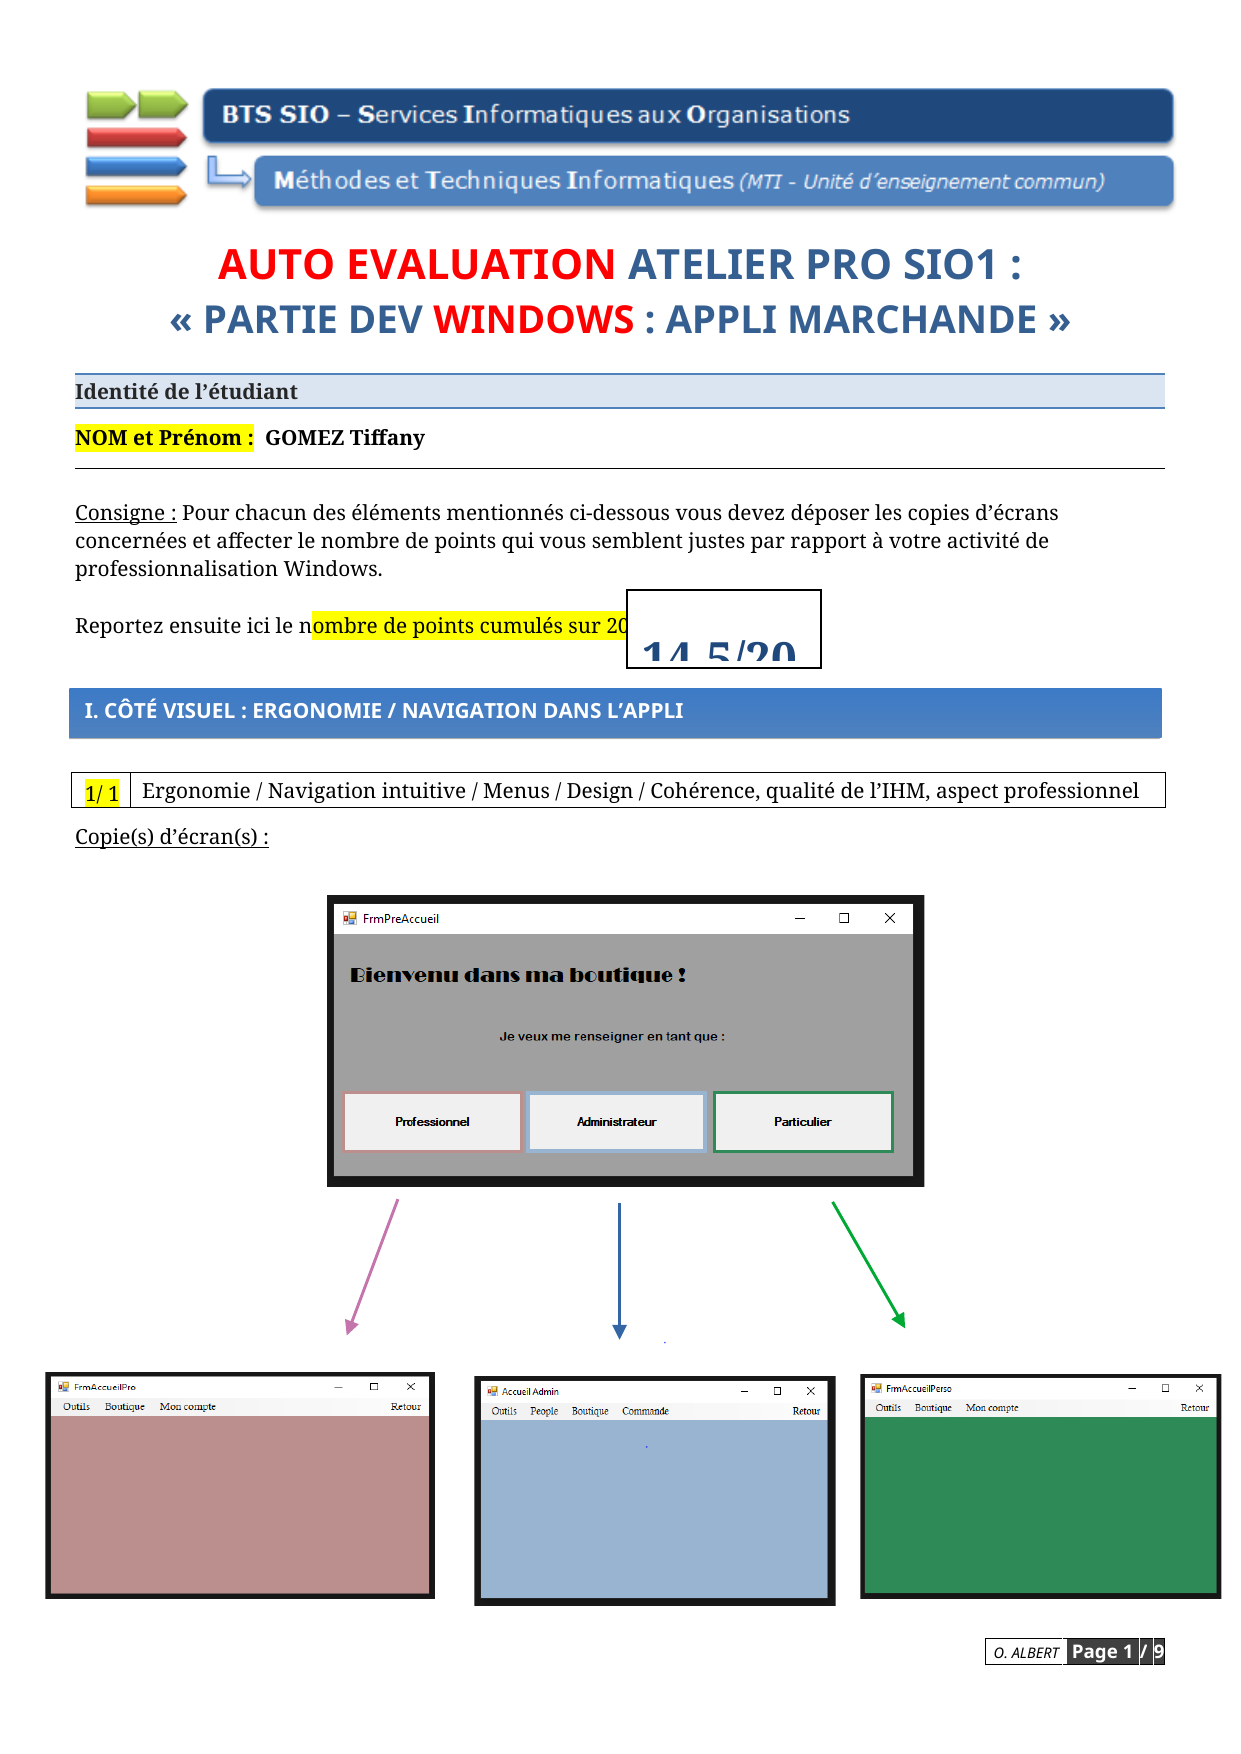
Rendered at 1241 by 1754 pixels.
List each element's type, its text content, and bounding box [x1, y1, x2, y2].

picture [327, 895, 925, 1187]
text Consigne : Pour chacun des éléments mentionnés ci-dessous vous devez déposer les copies d’écrans concernées et affecter le nombre de points qui vous semblent justes par rapport à votre activité de professionnalisation Windows. [75, 498, 1165, 583]
table_header Ergonomie / Navigation intuitive / Menus / Design / Cohérence, qualité de l’IHM, aspect professionnel [131, 773, 1165, 807]
text I. CÔTÉ VISUEL : ERGONOMIE / NAVIGATION DANS L’APPLI [84, 696, 1147, 724]
text Copie(s) d’écran(s) : [75, 822, 1165, 851]
text 14,5/20 /20 [642, 598, 806, 661]
picture [75, 87, 1177, 221]
text Reportez ensuite ici le nombre de points cumulés sur 20 : [75, 611, 626, 640]
picture [474, 1341, 836, 1606]
text Reportez ensuite ici le nombre de points cumulés sur 20 : [822, 611, 1165, 640]
text AUTO Evaluation ATELIER PRO SIO1 : [75, 235, 1165, 292]
text Identité de l’étudiant [75, 375, 1165, 407]
table_header 1/ 1 [72, 773, 130, 807]
text NOM et Prénom : GOMEZ Tiffany [75, 423, 1165, 452]
picture [45, 1372, 435, 1599]
text « Partie DEV WINDOWS : APPLI marchandE » [75, 292, 1165, 344]
picture [860, 1374, 1222, 1599]
